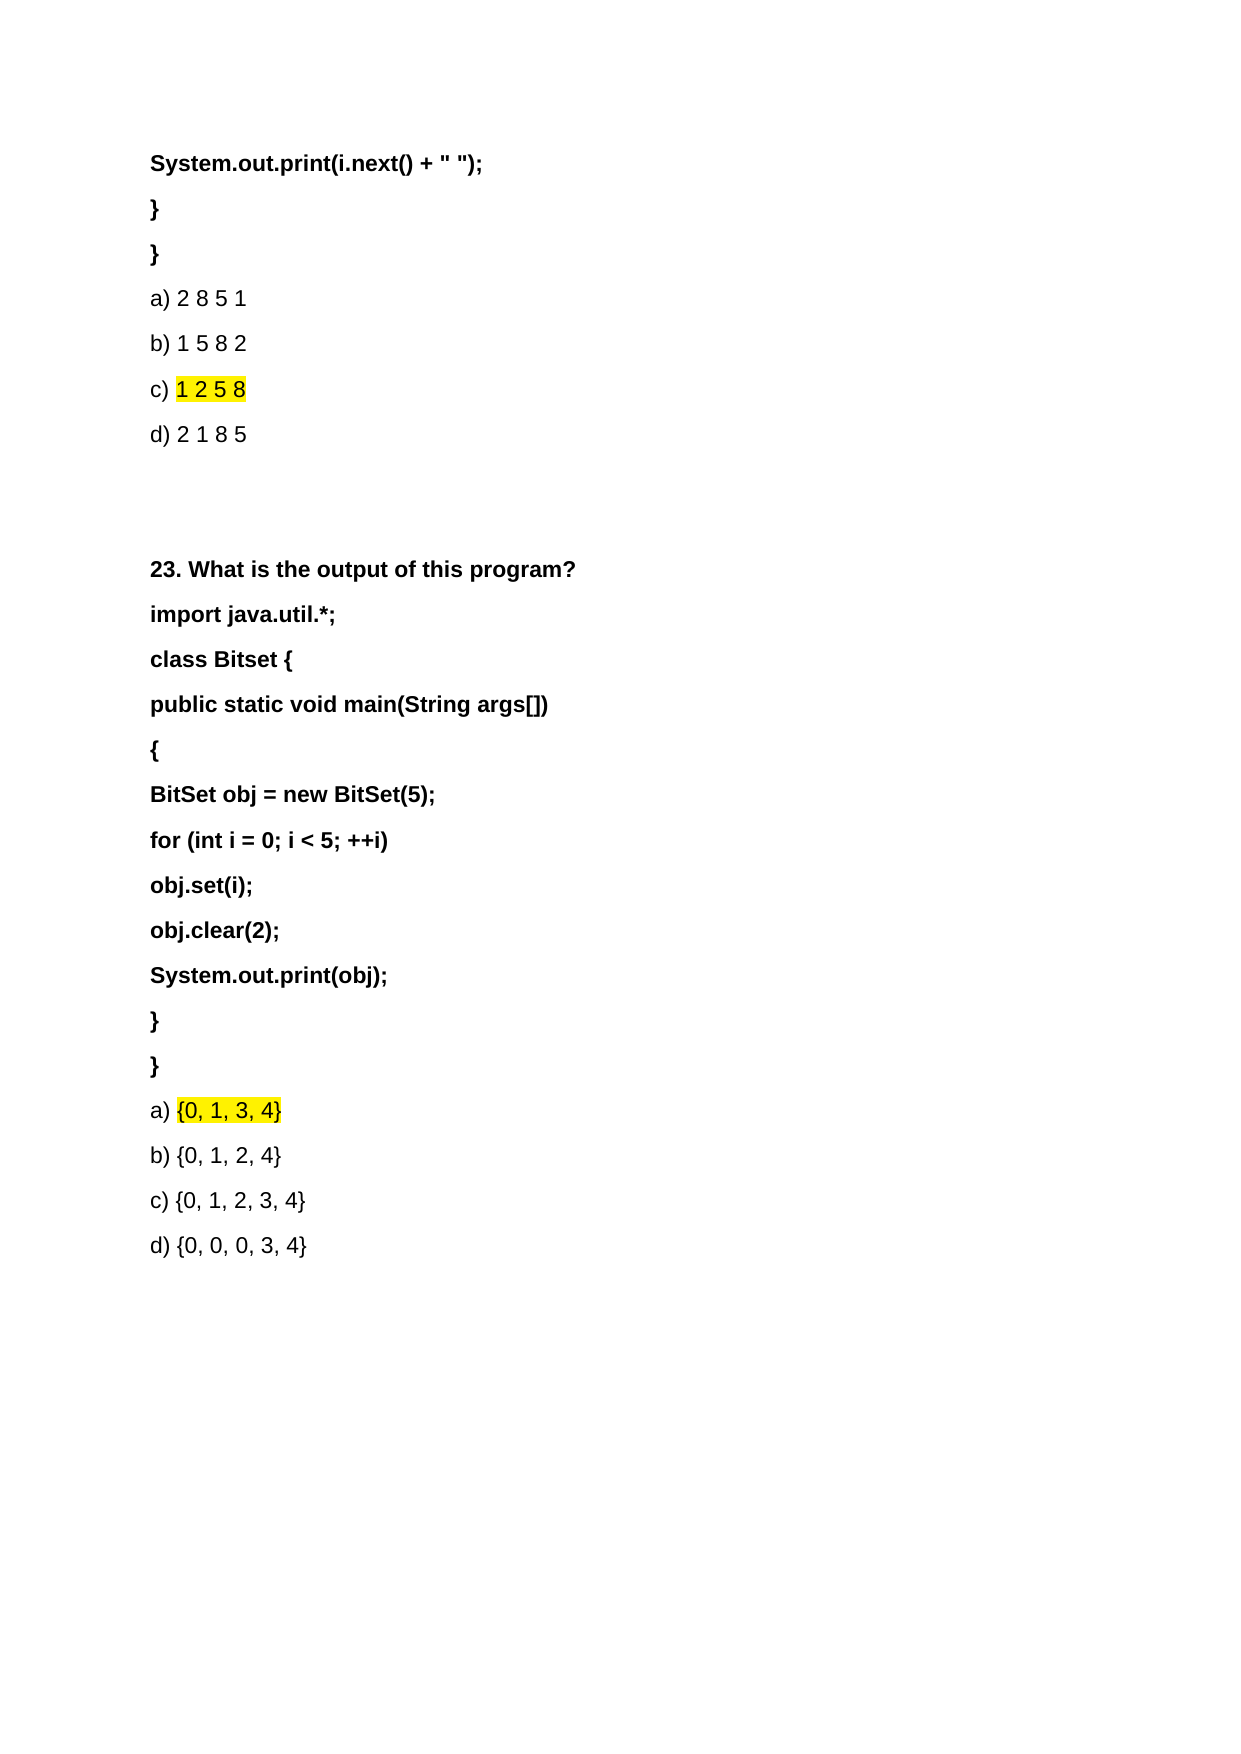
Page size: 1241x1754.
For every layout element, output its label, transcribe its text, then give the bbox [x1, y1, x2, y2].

text BitSet obj = new BitSet(5); [150, 781, 1090, 808]
text b) 1 5 8 2 [150, 330, 1090, 357]
text } [150, 1007, 1090, 1033]
text c) 1 2 5 8 [150, 376, 1090, 402]
text class Bitset { [150, 646, 1090, 672]
text a) {0, 1, 3, 4} [150, 1097, 1090, 1123]
text System.out.print(obj); [150, 962, 1090, 988]
text } [150, 195, 1090, 221]
text { [150, 736, 1090, 763]
text b) {0, 1, 2, 4} [150, 1142, 1090, 1169]
text System.out.print(i.next() + " "); [150, 150, 1090, 176]
text c) {0, 1, 2, 3, 4} [150, 1187, 1090, 1214]
text d) 2 1 8 5 [150, 421, 1090, 447]
text 23. What is the output of this program? [150, 556, 1090, 582]
text a) 2 8 5 1 [150, 285, 1090, 312]
text } [150, 1052, 1090, 1078]
text for (int i = 0; i < 5; ++i) [150, 827, 1090, 853]
text } [150, 240, 1090, 267]
text import java.util.*; [150, 601, 1090, 627]
text obj.clear(2); [150, 917, 1090, 943]
text obj.set(i); [150, 872, 1090, 898]
text d) {0, 0, 0, 3, 4} [150, 1232, 1090, 1259]
text public static void main(String args[]) [150, 691, 1090, 718]
